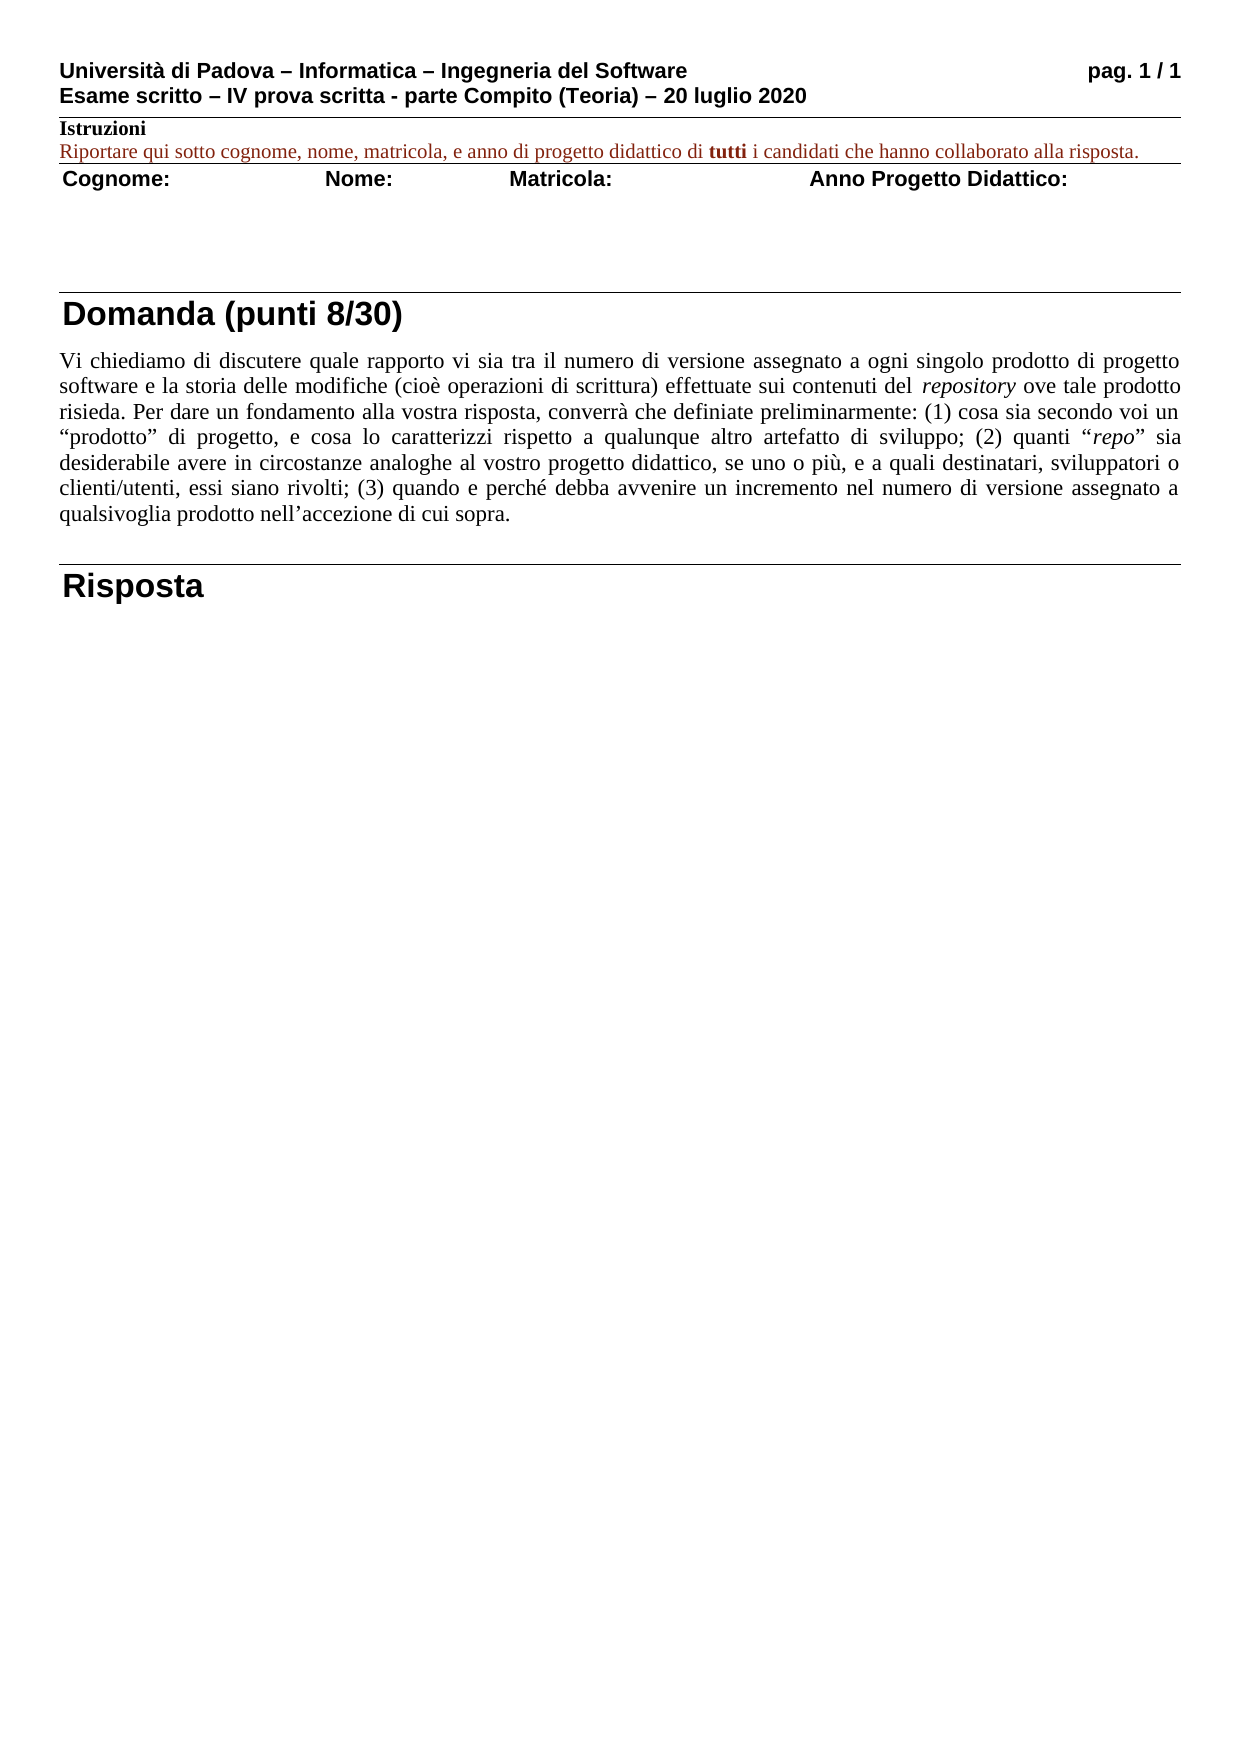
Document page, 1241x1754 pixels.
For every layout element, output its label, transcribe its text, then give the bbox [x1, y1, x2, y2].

text Vi chiediamo di discutere quale rapporto vi sia tra il numero di versione assegnato a ogni singolo prodotto di progetto software e la storia delle modifiche (cioè operazioni di scrittura) effettuate sui contenuti del repository ove tale prodotto risieda. Per dare un fondamento alla vostra risposta, converrà che definiate preliminarmente: (1) cosa sia secondo voi un “prodotto” di progetto, e cosa lo caratterizzi rispetto a qualunque altro artefatto di sviluppo; (2) quanti “repo” sia desiderabile avere in circostanze analoghe al vostro progetto didattico, se uno o più, e a quali destinatari, sviluppatori o clienti/utenti, essi siano rivolti; (3) quando e perché debba avvenire un incremento nel numero di versione assegnato a qualsivoglia prodotto nell’accezione di cui sopra. [59, 348, 1181, 526]
subtitle Risposta [59, 565, 1181, 607]
subtitle Domanda (punti 8/30) [59, 293, 1181, 336]
